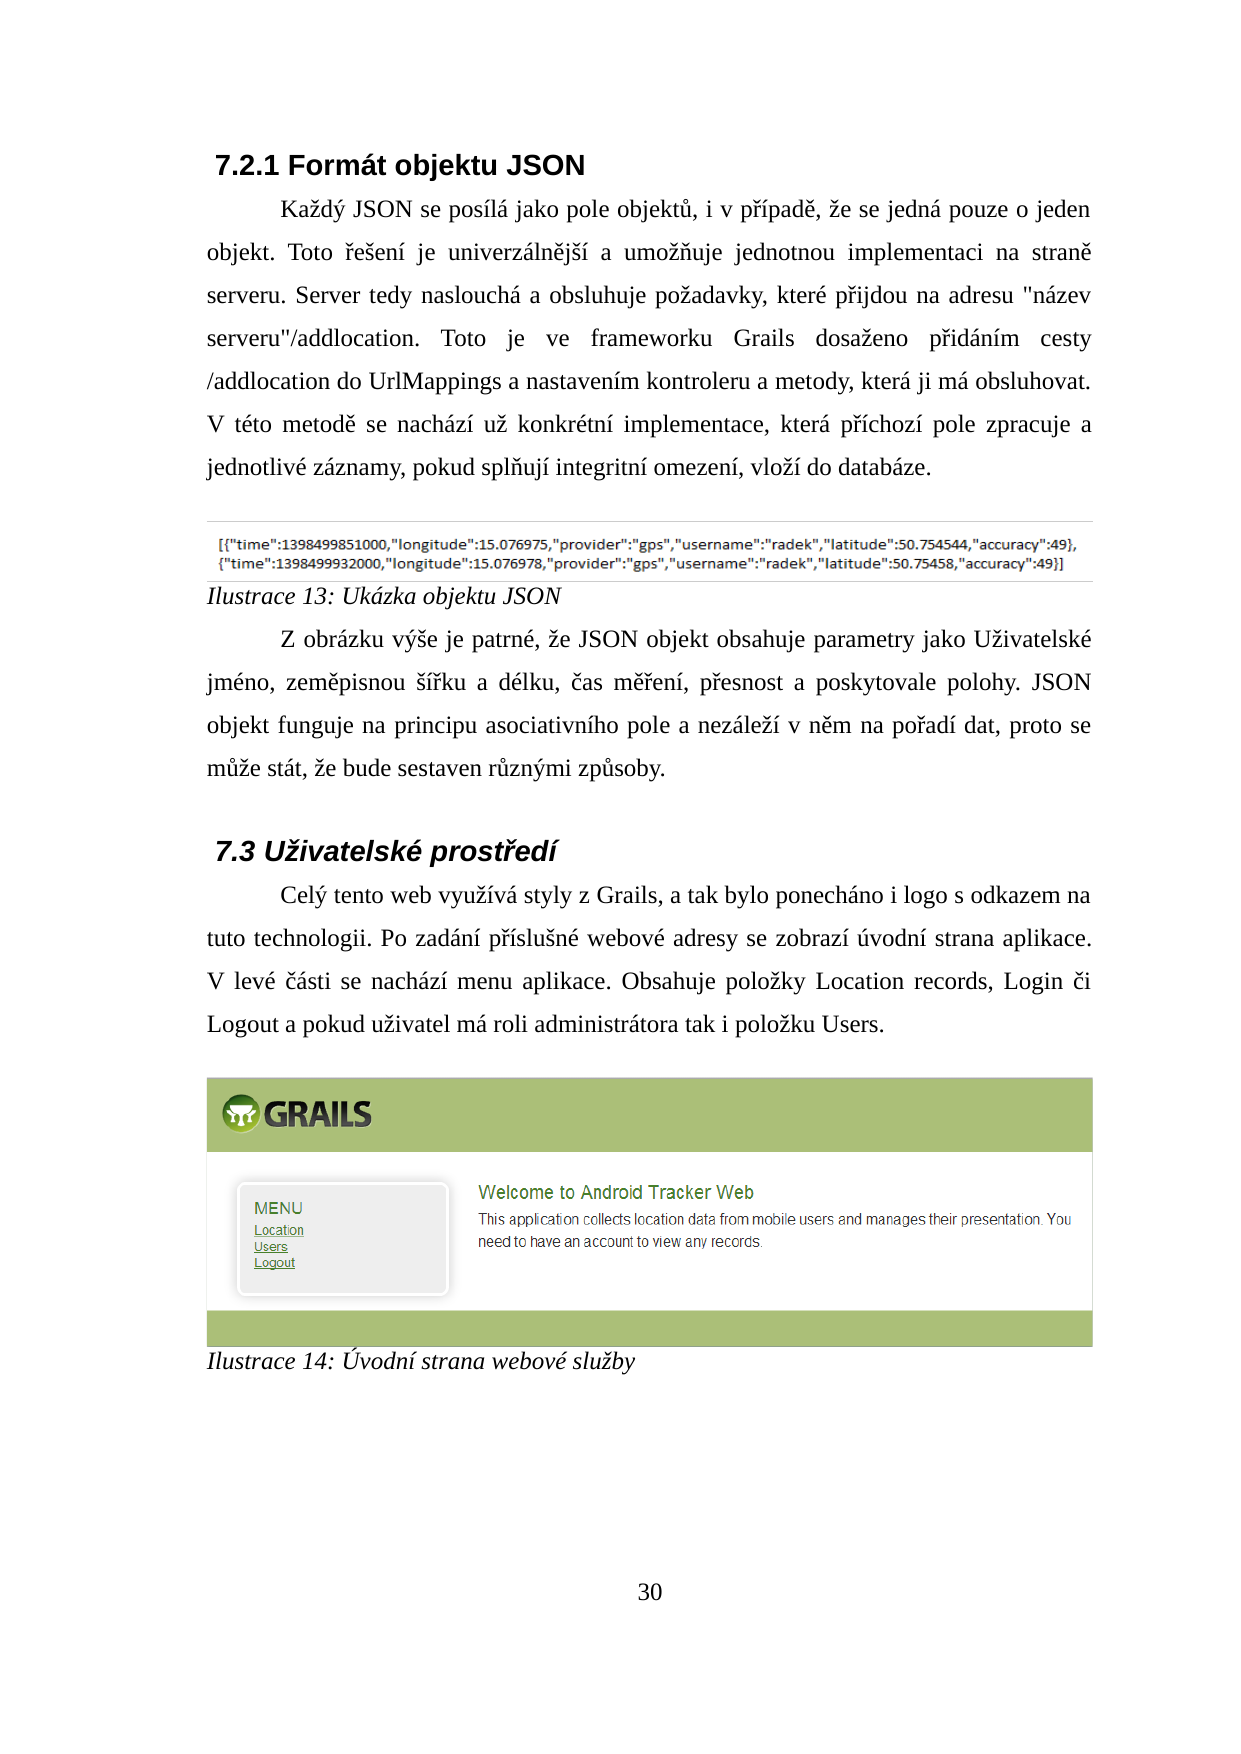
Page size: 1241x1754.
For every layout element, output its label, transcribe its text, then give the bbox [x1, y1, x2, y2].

text Ilustrace 13: Ukázka objektu JSON [207, 582, 1093, 609]
subtitle Formát objektu JSON [207, 148, 1093, 181]
subtitle Uživatelské prostředí [207, 834, 1093, 867]
text Každý JSON se posílá jako pole objektů, i v případě, že se jedná pouze o jeden objekt. Toto řešení je univerzálnější a umožňuje jednotnou implementaci na straně serveru. Server tedy naslouchá a obsluhuje požadavky, které přijdou na adresu "název serveru"/addlocation. Toto je ve frameworku Grails dosaženo přidáním cesty /addlocation do UrlMappings a nastavením kontroleru a metody, která ji má obsluhovat. V této metodě se nachází už konkrétní implementace, která příchozí pole zpracuje a jednotlivé záznamy, pokud splňují integritní omezení, vloží do databáze. [207, 194, 1093, 481]
text Ilustrace 14: Úvodní strana webové služby [207, 1347, 1093, 1375]
text Celý tento web využívá styly z Grails, a tak bylo ponecháno i logo s odkazem na tuto technologii. Po zadání příslušné webové adresy se zobrazí úvodní strana aplikace. V levé části se nachází menu aplikace. Obsahuje položky Location records, Login či Logout a pokud uživatel má roli administrátora tak i položku Users. [207, 880, 1093, 1038]
text [207, 508, 1093, 521]
picture [206, 1077, 1093, 1347]
text [207, 522, 1093, 581]
text Z obrázku výše je patrné, že JSON objekt obsahuje parametry jako Uživatelské jméno, zeměpisnou šířku a délku, čas měření, přesnost a poskytovale polohy. JSON objekt funguje na principu asociativního pole a nezáleží v něm na pořadí dat, proto se může stát, že bude sestaven různými způsoby. [207, 609, 1093, 782]
picture [209, 523, 1090, 578]
